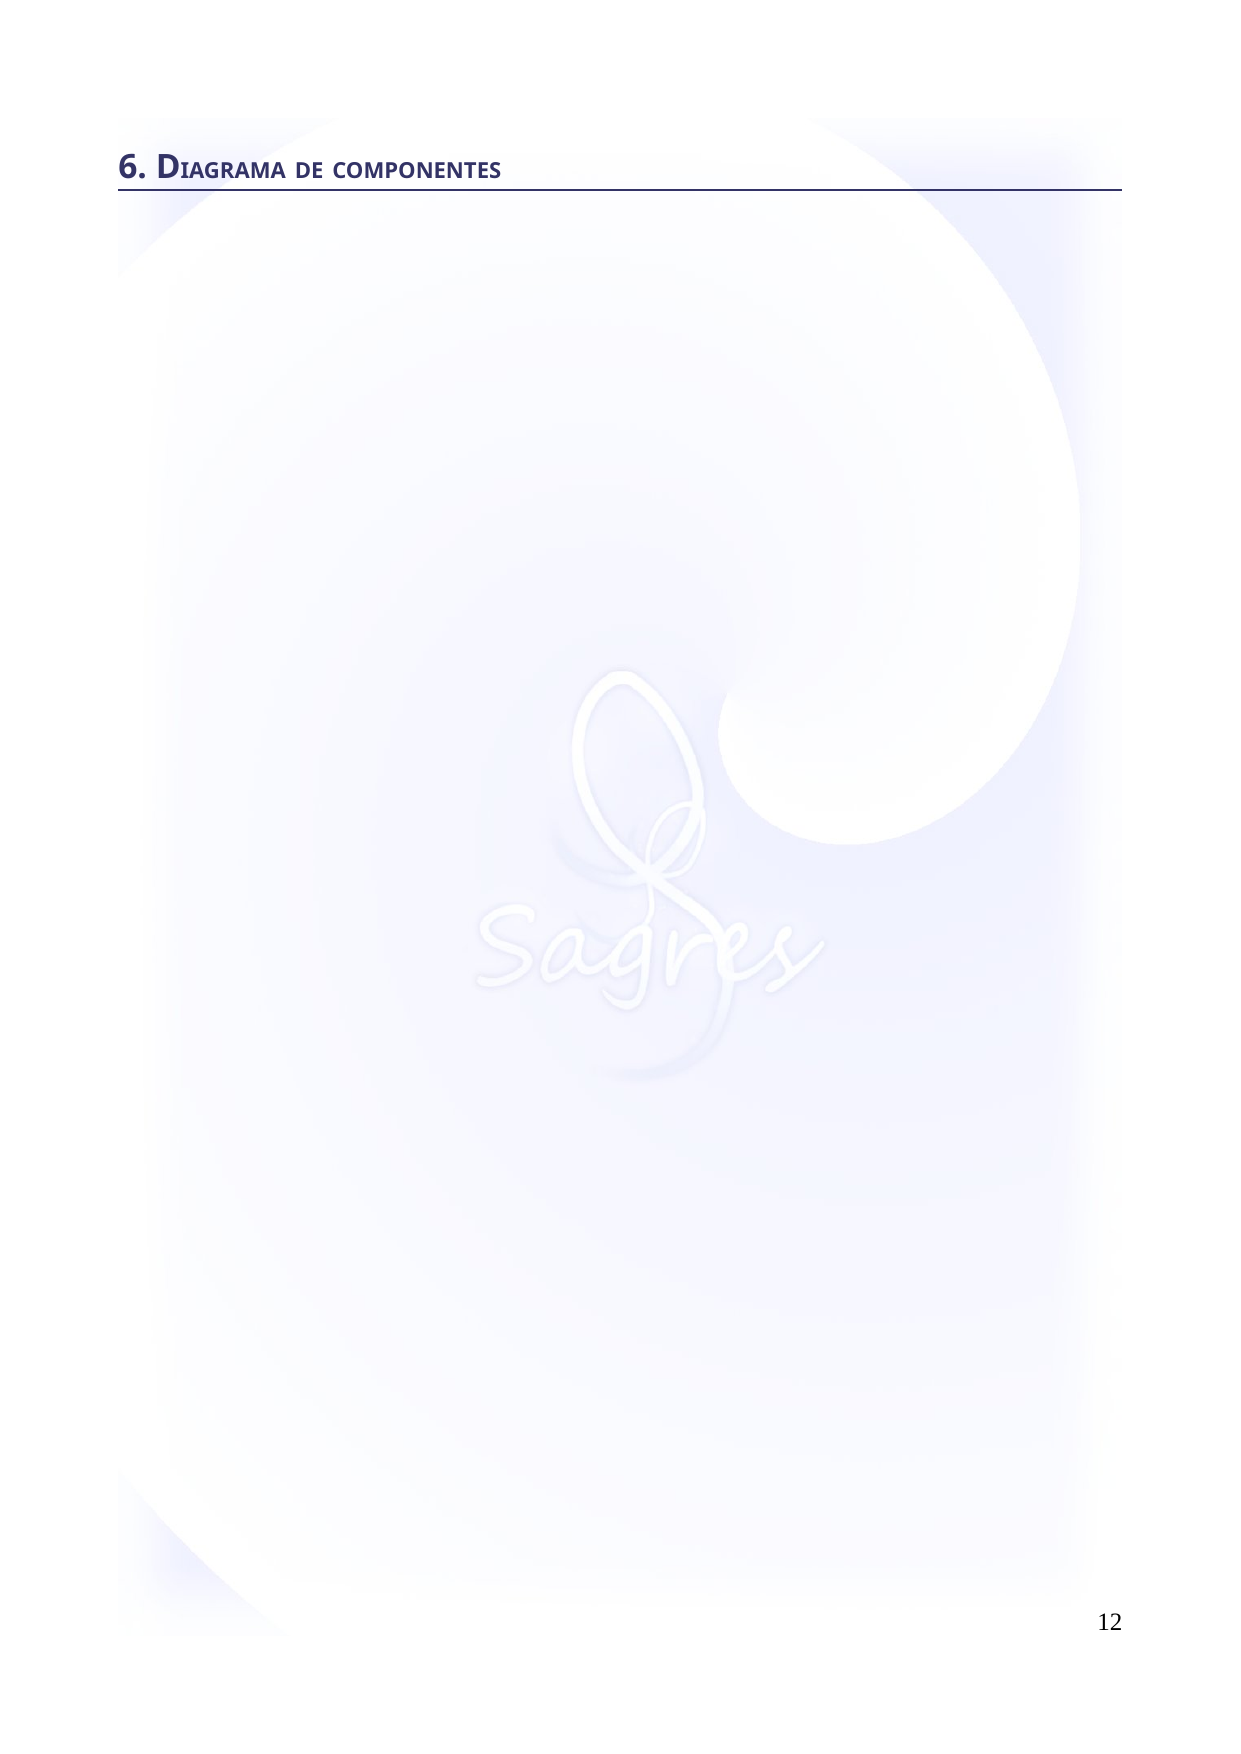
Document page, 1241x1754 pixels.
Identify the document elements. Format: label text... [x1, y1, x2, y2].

subtitle 6. Diagrama de componentes [118, 143, 1122, 189]
picture [118, 118, 1122, 143]
picture [118, 191, 1122, 1636]
